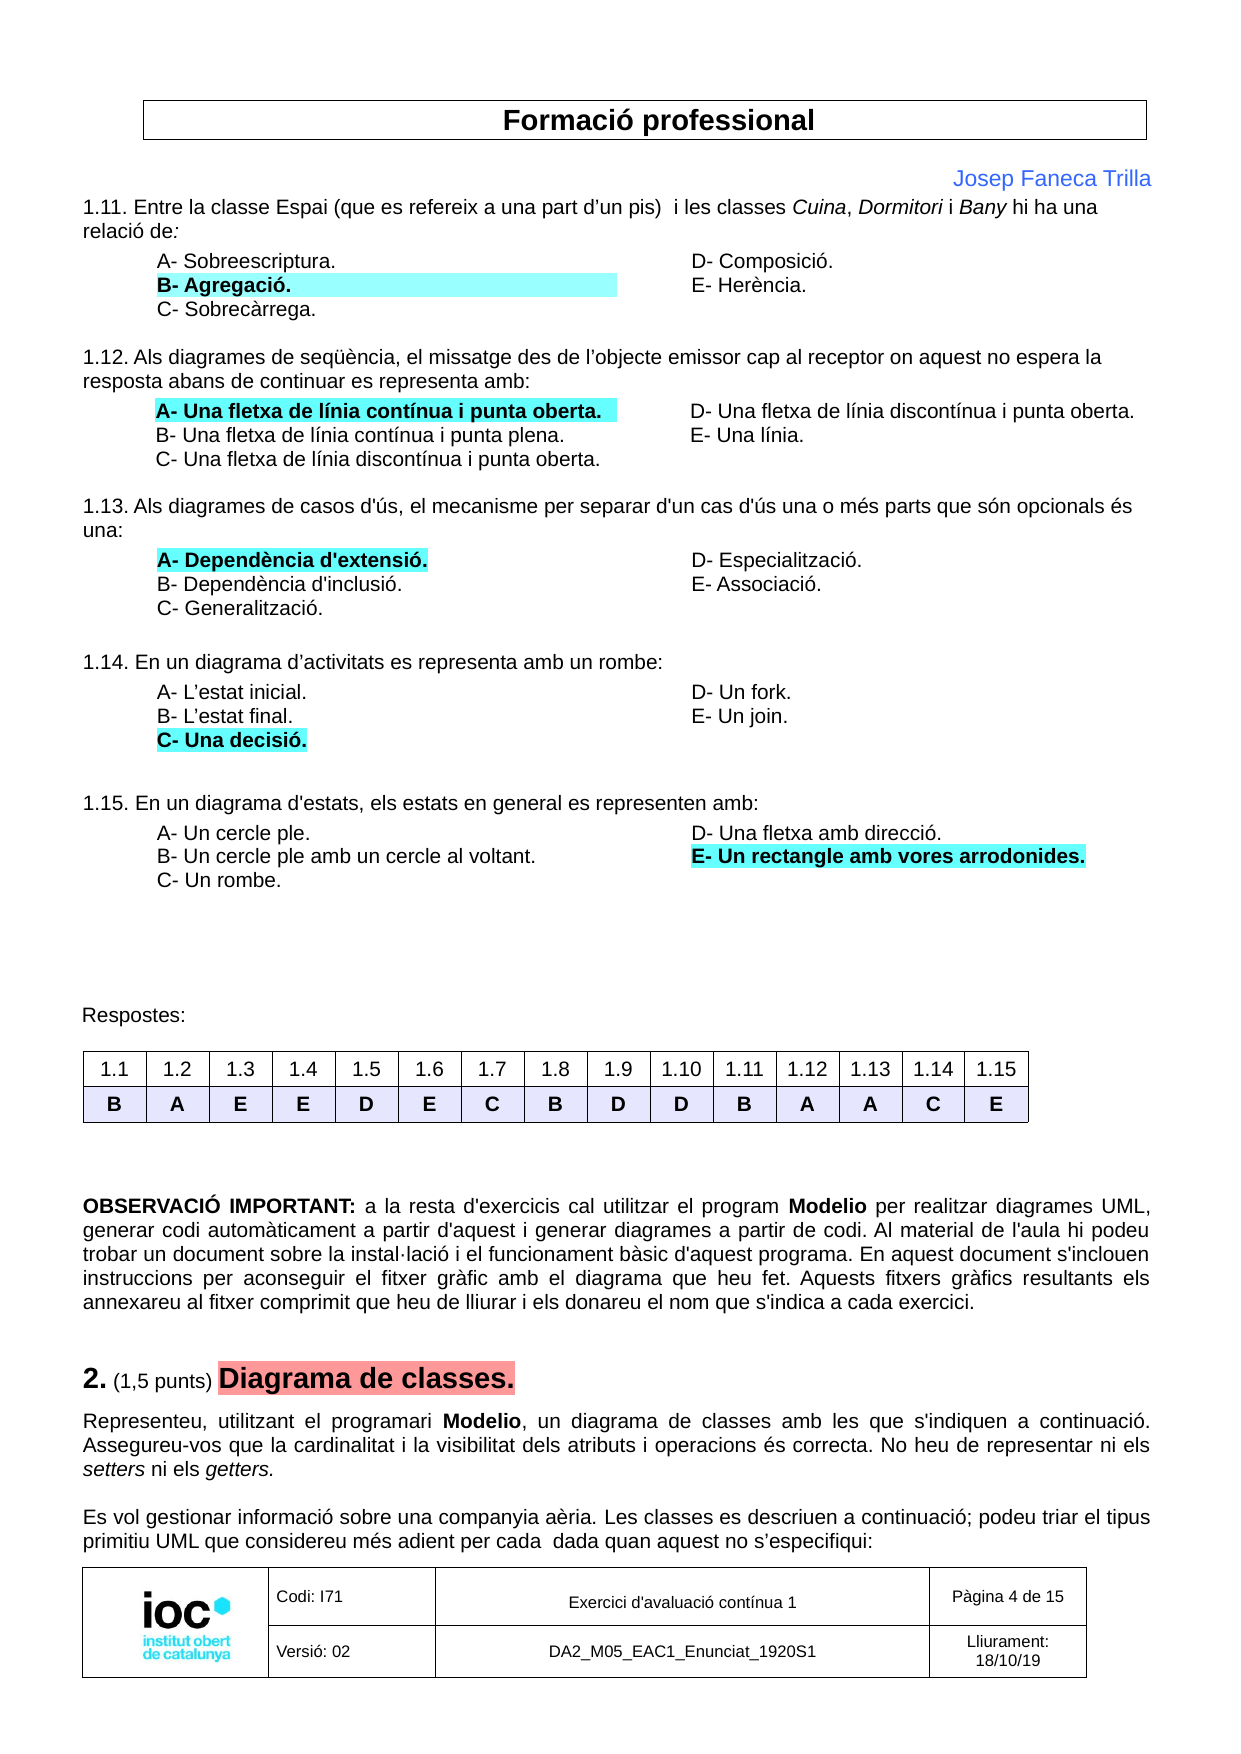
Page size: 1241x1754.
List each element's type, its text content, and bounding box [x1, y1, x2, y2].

text D- Una fletxa de línia discontínua i punta oberta. [690, 398, 1151, 422]
text A- Sobreescriptura. [157, 249, 617, 273]
text 2. (1,5 punts) Diagrama de classes. [83, 1361, 1151, 1395]
table_header 1.3 [210, 1052, 272, 1086]
table_cell A [147, 1087, 209, 1122]
text D- Un fork. [691, 680, 1151, 704]
text A- Un cercle ple. [157, 820, 617, 844]
table_header 1.12 [777, 1052, 839, 1086]
table_header 1.7 [462, 1052, 524, 1086]
table_header 1.11 [714, 1052, 776, 1086]
text B- L’estat final. [157, 704, 617, 728]
table_header 1.10 [651, 1052, 713, 1086]
text Representeu, utilitzant el programari Modelio, un diagrama de classes amb les que s'indiquen a continuació. Assegureu-vos que la cardinalitat i la visibilitat dels atributs i operacions és correcta. No heu de representar ni els setters ni els getters. [83, 1409, 1151, 1481]
text E- Associació. [691, 572, 1151, 596]
table_cell C [903, 1087, 964, 1122]
text D- Composició. [691, 249, 1151, 273]
table_header 1.14 [903, 1052, 964, 1086]
text C- Una fletxa de línia discontínua i punta oberta. [155, 446, 617, 470]
table_cell B [84, 1087, 146, 1122]
text E- Un rectangle amb vores arrodonides. [691, 844, 1151, 868]
table_cell E [210, 1087, 272, 1122]
picture [130, 1577, 244, 1673]
text A- Una fletxa de línia contínua i punta oberta. [155, 398, 617, 422]
text 1.12. Als diagrames de seqüència, el missatge des de l’objecte emissor cap al receptor on aquest no espera la resposta abans de continuar es representa amb: [83, 344, 1151, 392]
text E- Una línia. [690, 422, 1151, 446]
text B- Un cercle ple amb un cercle al voltant. [157, 844, 617, 868]
text OBSERVACIÓ IMPORTANT: a la resta d'exercicis cal utilitzar el program Modelio per realitzar diagrames UML, generar codi automàticament a partir d'aquest i generar diagrames a partir de codi. Al material de l'aula hi podeu trobar un document sobre la instal·lació i el funcionament bàsic d'aquest programa. En aquest document s'inclouen instruccions per aconseguir el fitxer gràfic amb el diagrama que heu fet. Aquests fitxers gràfics resultants els annexareu al fitxer comprimit que heu de lliurar i els donareu el nom que s'indica a cada exercici. [83, 1194, 1151, 1313]
text B- Dependència d'inclusió. [157, 572, 617, 596]
table_cell E [965, 1087, 1028, 1122]
text A- Dependència d'extensió. [157, 548, 617, 572]
table_cell A [840, 1087, 902, 1122]
table_cell E [273, 1087, 335, 1122]
table_header 1.6 [399, 1052, 461, 1086]
table_cell E [399, 1087, 461, 1122]
text D- Especialització. [691, 548, 1151, 572]
text Respostes: [82, 1003, 1151, 1027]
text C- Sobrecàrrega. [157, 297, 617, 321]
table_cell C [462, 1087, 524, 1122]
table_header 1.8 [525, 1052, 587, 1086]
table_cell D [588, 1087, 650, 1122]
text E- Herència. [691, 273, 1151, 297]
table_cell A [777, 1087, 839, 1122]
text 1.14. En un diagrama d’activitats es representa amb un rombe: [83, 650, 1151, 674]
table_header 1.2 [147, 1052, 209, 1086]
text 1.13. Als diagrames de casos d'ús, el mecanisme per separar d'un cas d'ús una o més parts que són opcionals és una: [83, 494, 1151, 542]
text C- Una decisió. [157, 728, 617, 752]
text Es vol gestionar informació sobre una companyia aèria. Les classes es descriuen a continuació; podeu triar el tipus primitiu UML que considereu més adient per cada dada quan aquest no s’especifiqui: [83, 1505, 1151, 1553]
text B- Agregació. [157, 273, 617, 297]
table_cell D [336, 1087, 398, 1122]
text D- Una fletxa amb direcció. [691, 820, 1151, 844]
table_cell B [714, 1087, 776, 1122]
table_header 1.13 [840, 1052, 902, 1086]
table_header 1.5 [336, 1052, 398, 1086]
table_cell D [651, 1087, 713, 1122]
text C- Un rombe. [157, 868, 617, 892]
text 1.15. En un diagrama d'estats, els estats en general es representen amb: [83, 790, 1151, 814]
text B- Una fletxa de línia contínua i punta plena. [155, 422, 617, 446]
table_cell B [525, 1087, 587, 1122]
text E- Un join. [691, 704, 1151, 728]
text 1.11. Entre la classe Espai (que es refereix a una part d’un pis) i les classes Cuina, Dormitori i Bany hi ha una relació de: [83, 195, 1151, 243]
table_header 1.1 [84, 1052, 146, 1086]
text A- L’estat inicial. [157, 680, 617, 704]
table_header 1.4 [273, 1052, 335, 1086]
text C- Generalització. [157, 596, 617, 620]
table_header 1.15 [965, 1052, 1028, 1086]
table_header 1.9 [588, 1052, 650, 1086]
